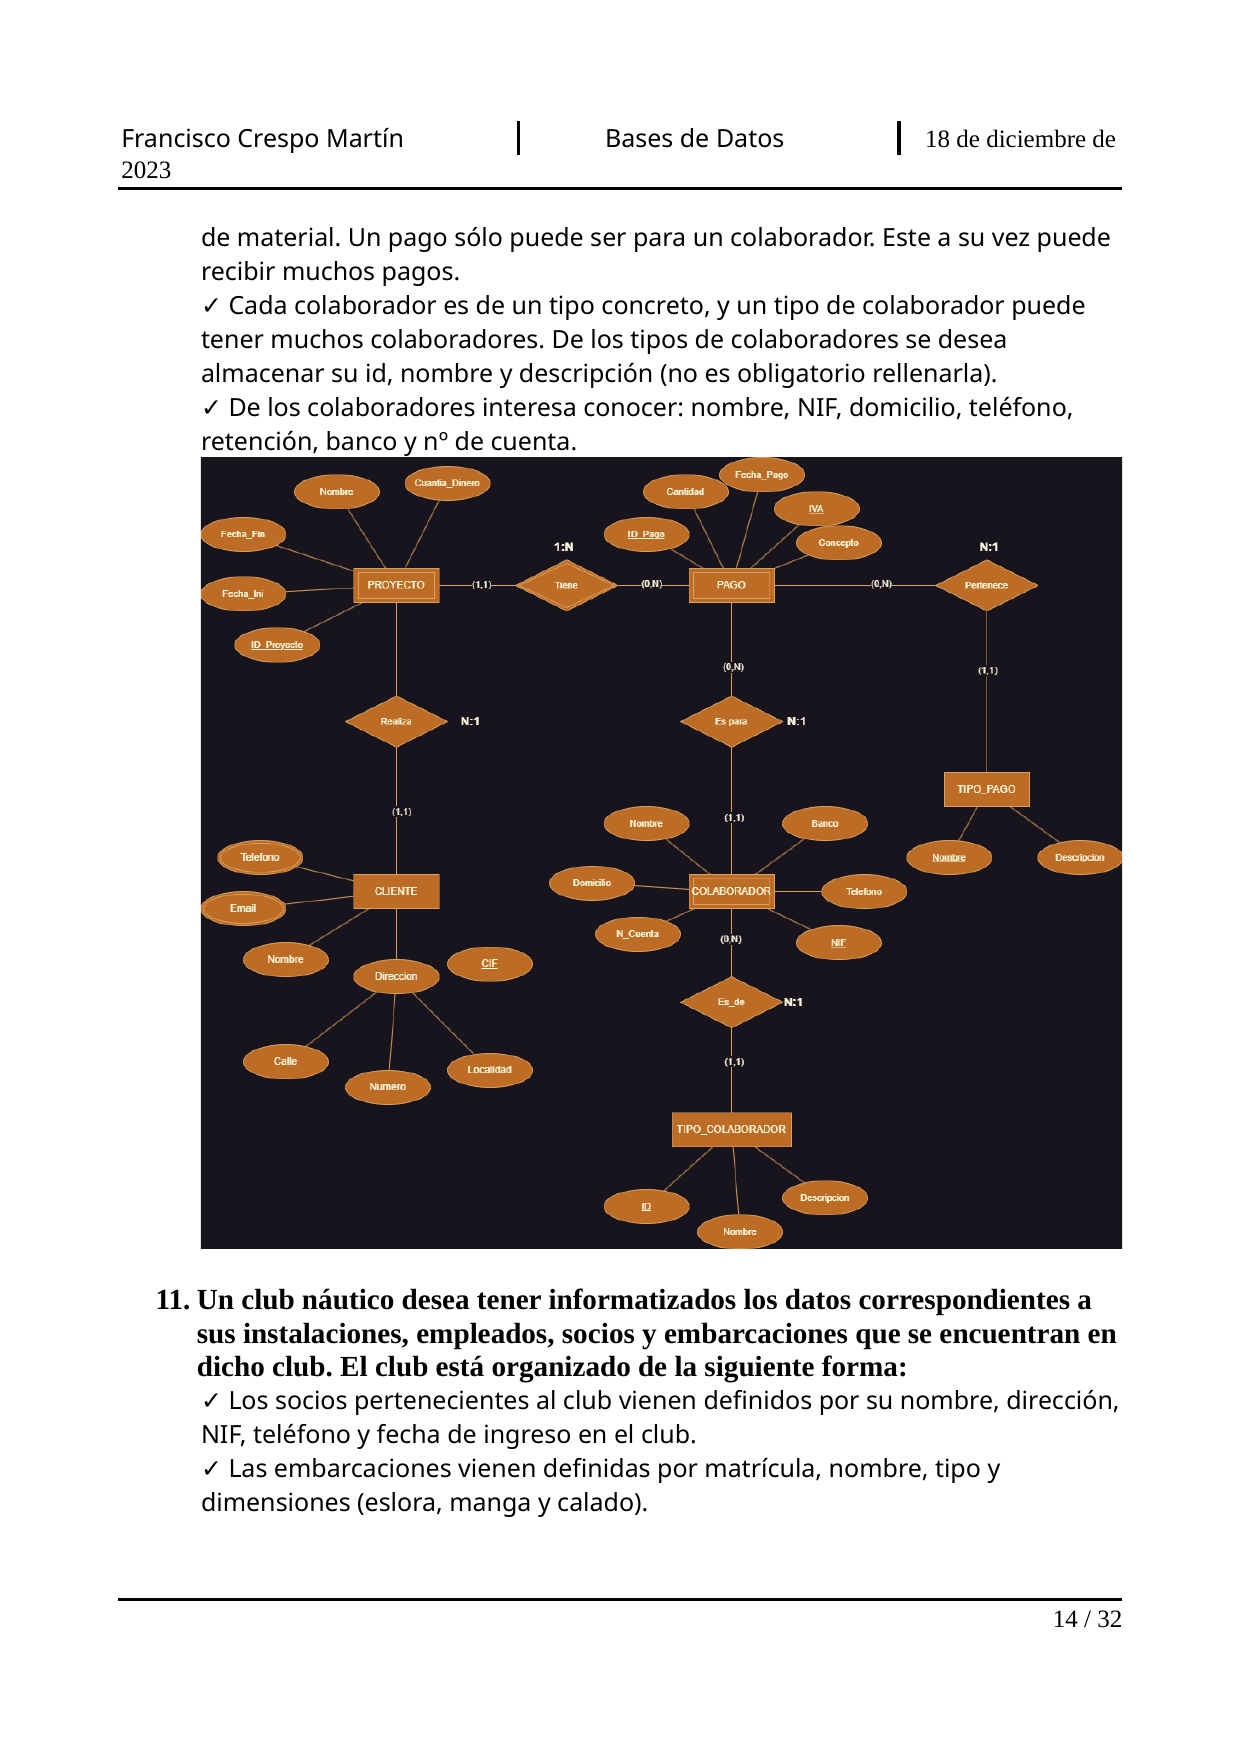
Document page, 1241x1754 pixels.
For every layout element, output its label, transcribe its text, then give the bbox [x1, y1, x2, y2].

subtitle de material. Un pago sólo puede ser para un colaborador. Este a su vez puede recibir muchos pagos. [201, 219, 1122, 287]
subtitle Un club náutico desea tener informatizados los datos correspondientes a sus instalaciones, empleados, socios y embarcaciones que se encuentran en dicho club. El club está organizado de la siguiente forma: [155, 1282, 1122, 1383]
subtitle ✓ De los colaboradores interesa conocer: nombre, NIF, domicilio, teléfono, retención, banco y nº de cuenta. [201, 390, 1122, 457]
picture [200, 457, 1123, 1249]
subtitle ✓ Cada colaborador es de un tipo concreto, y un tipo de colaborador puede tener muchos colaboradores. De los tipos de colaboradores se desea almacenar su id, nombre y descripción (no es obligatorio rellenarla). [201, 287, 1122, 390]
subtitle ✓ Las embarcaciones vienen definidas por matrícula, nombre, tipo y dimensiones (eslora, manga y calado). [201, 1451, 1122, 1519]
subtitle ✓ Los socios pertenecientes al club vienen definidos por su nombre, dirección, NIF, teléfono y fecha de ingreso en el club. [201, 1383, 1122, 1451]
